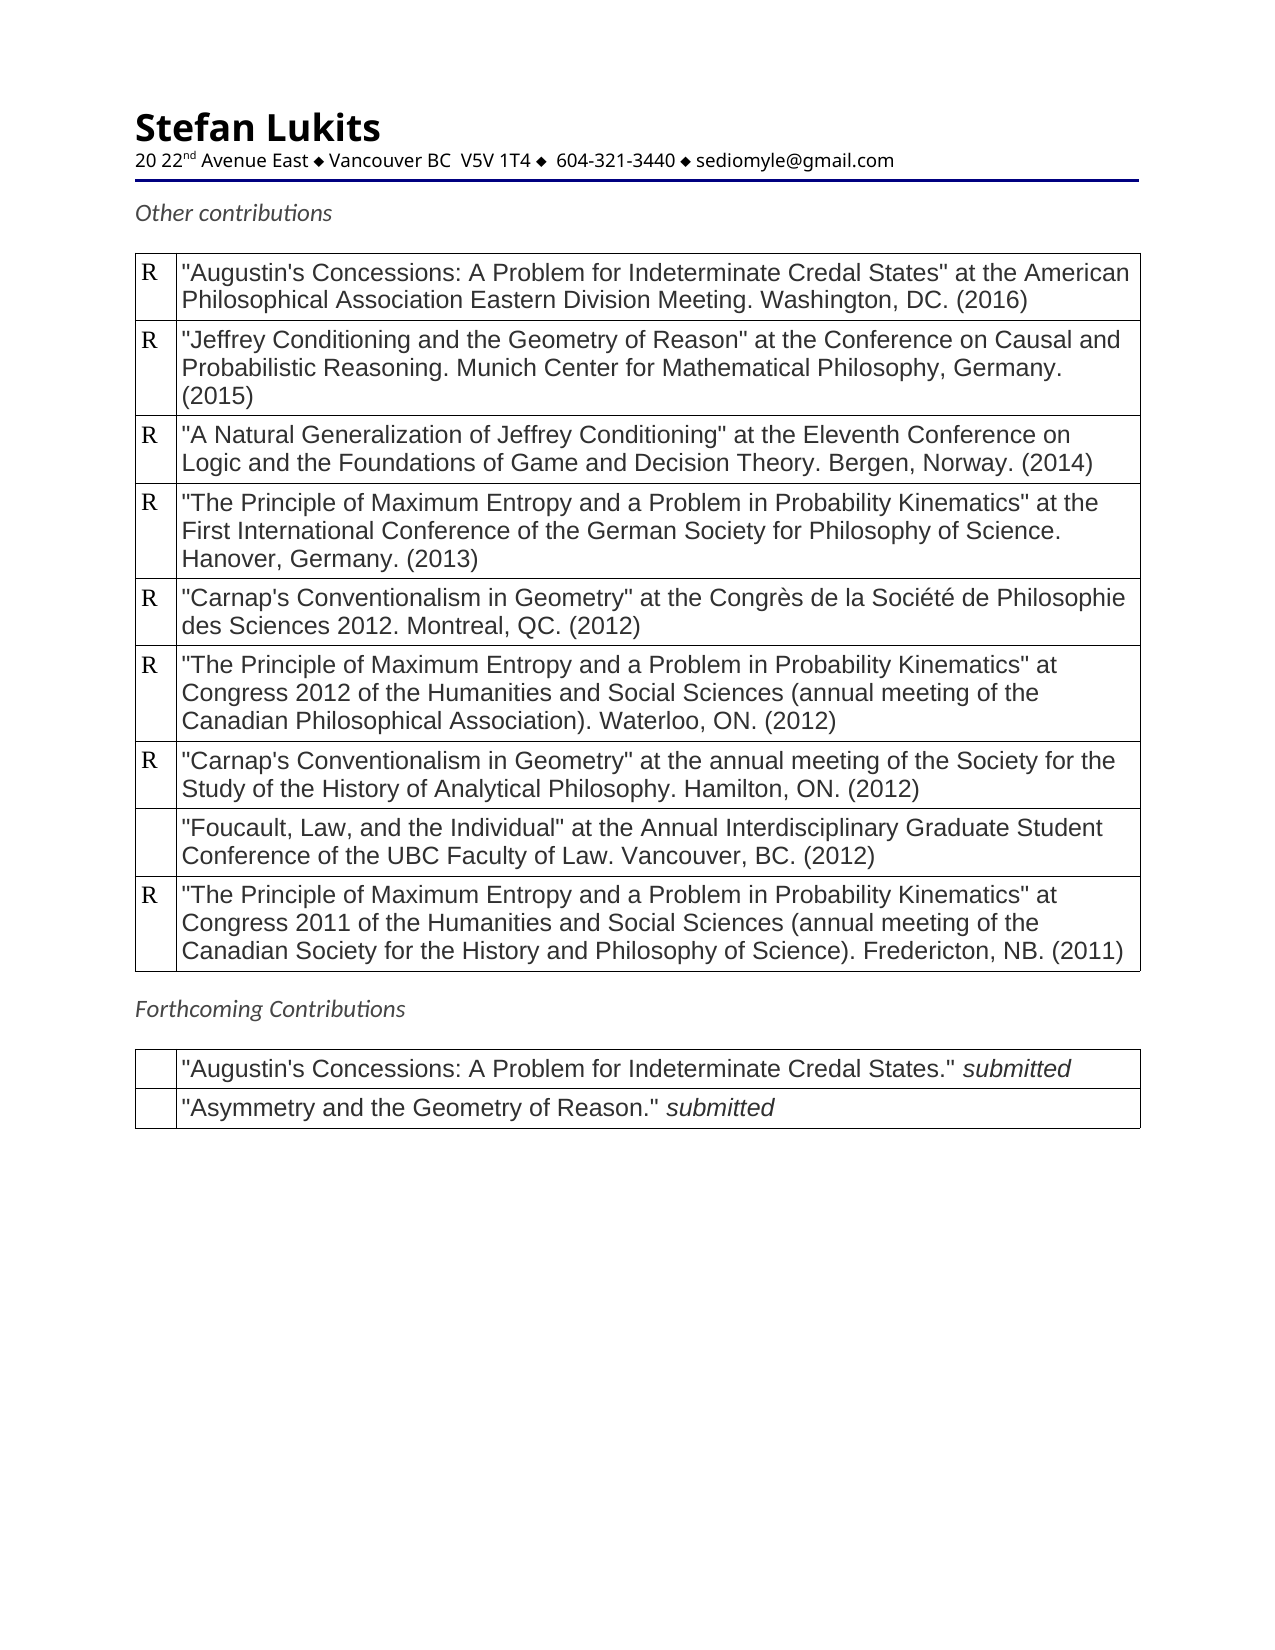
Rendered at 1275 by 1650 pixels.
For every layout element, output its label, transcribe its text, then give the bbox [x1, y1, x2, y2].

table_cell R [136, 877, 176, 971]
table_cell "The Principle of Maximum Entropy and a Problem in Probability Kinematics" at the First International Conference of the German Society for Philosophy of Science. Hanover, Germany. (2013) [177, 484, 1140, 578]
table_cell "Asymmetry and the Geometry of Reason." submitted [177, 1089, 1140, 1128]
table_cell "A Natural Generalization of Jeffrey Conditioning" at the Eleventh Conference on Logic and the Foundations of Game and Decision Theory. Bergen, Norway. (2014) [177, 416, 1140, 483]
table_header "Augustin's Concessions: A Problem for Indeterminate Credal States" at the American Philosophical Association Eastern Division Meeting. Washington, DC. (2016) [177, 254, 1140, 320]
text Forthcoming Contributions [135, 999, 1140, 1024]
table_cell R [136, 742, 176, 808]
table_cell [136, 809, 176, 876]
table_header R [136, 254, 176, 320]
text Other contributions [135, 203, 1140, 228]
table_cell R [136, 646, 176, 741]
table_cell R [136, 321, 176, 415]
table_cell "The Principle of Maximum Entropy and a Problem in Probability Kinematics" at Congress 2012 of the Humanities and Social Sciences (annual meeting of the Canadian Philosophical Association). Waterloo, ON. (2012) [177, 646, 1140, 741]
table_header "Augustin's Concessions: A Problem for Indeterminate Credal States." submitted [177, 1050, 1140, 1088]
table_cell "Carnap's Conventionalism in Geometry" at the Congrès de la Société de Philosophie des Sciences 2012. Montreal, QC. (2012) [177, 579, 1140, 645]
table_cell R [136, 579, 176, 645]
table_cell "Jeffrey Conditioning and the Geometry of Reason" at the Conference on Causal and Probabilistic Reasoning. Munich Center for Mathematical Philosophy, Germany. (2015) [177, 321, 1140, 415]
table_cell [136, 1089, 176, 1128]
table_header [136, 1050, 176, 1088]
table_cell R [136, 484, 176, 578]
table_cell "Carnap's Conventionalism in Geometry" at the annual meeting of the Society for the Study of the History of Analytical Philosophy. Hamilton, ON. (2012) [177, 742, 1140, 808]
table_cell "The Principle of Maximum Entropy and a Problem in Probability Kinematics" at Congress 2011 of the Humanities and Social Sciences (annual meeting of the Canadian Society for the History and Philosophy of Science). Fredericton, NB. (2011) [177, 877, 1140, 971]
table_cell R [136, 416, 176, 483]
table_cell "Foucault, Law, and the Individual" at the Annual Interdisciplinary Graduate Student Conference of the UBC Faculty of Law. Vancouver, BC. (2012) [177, 809, 1140, 876]
